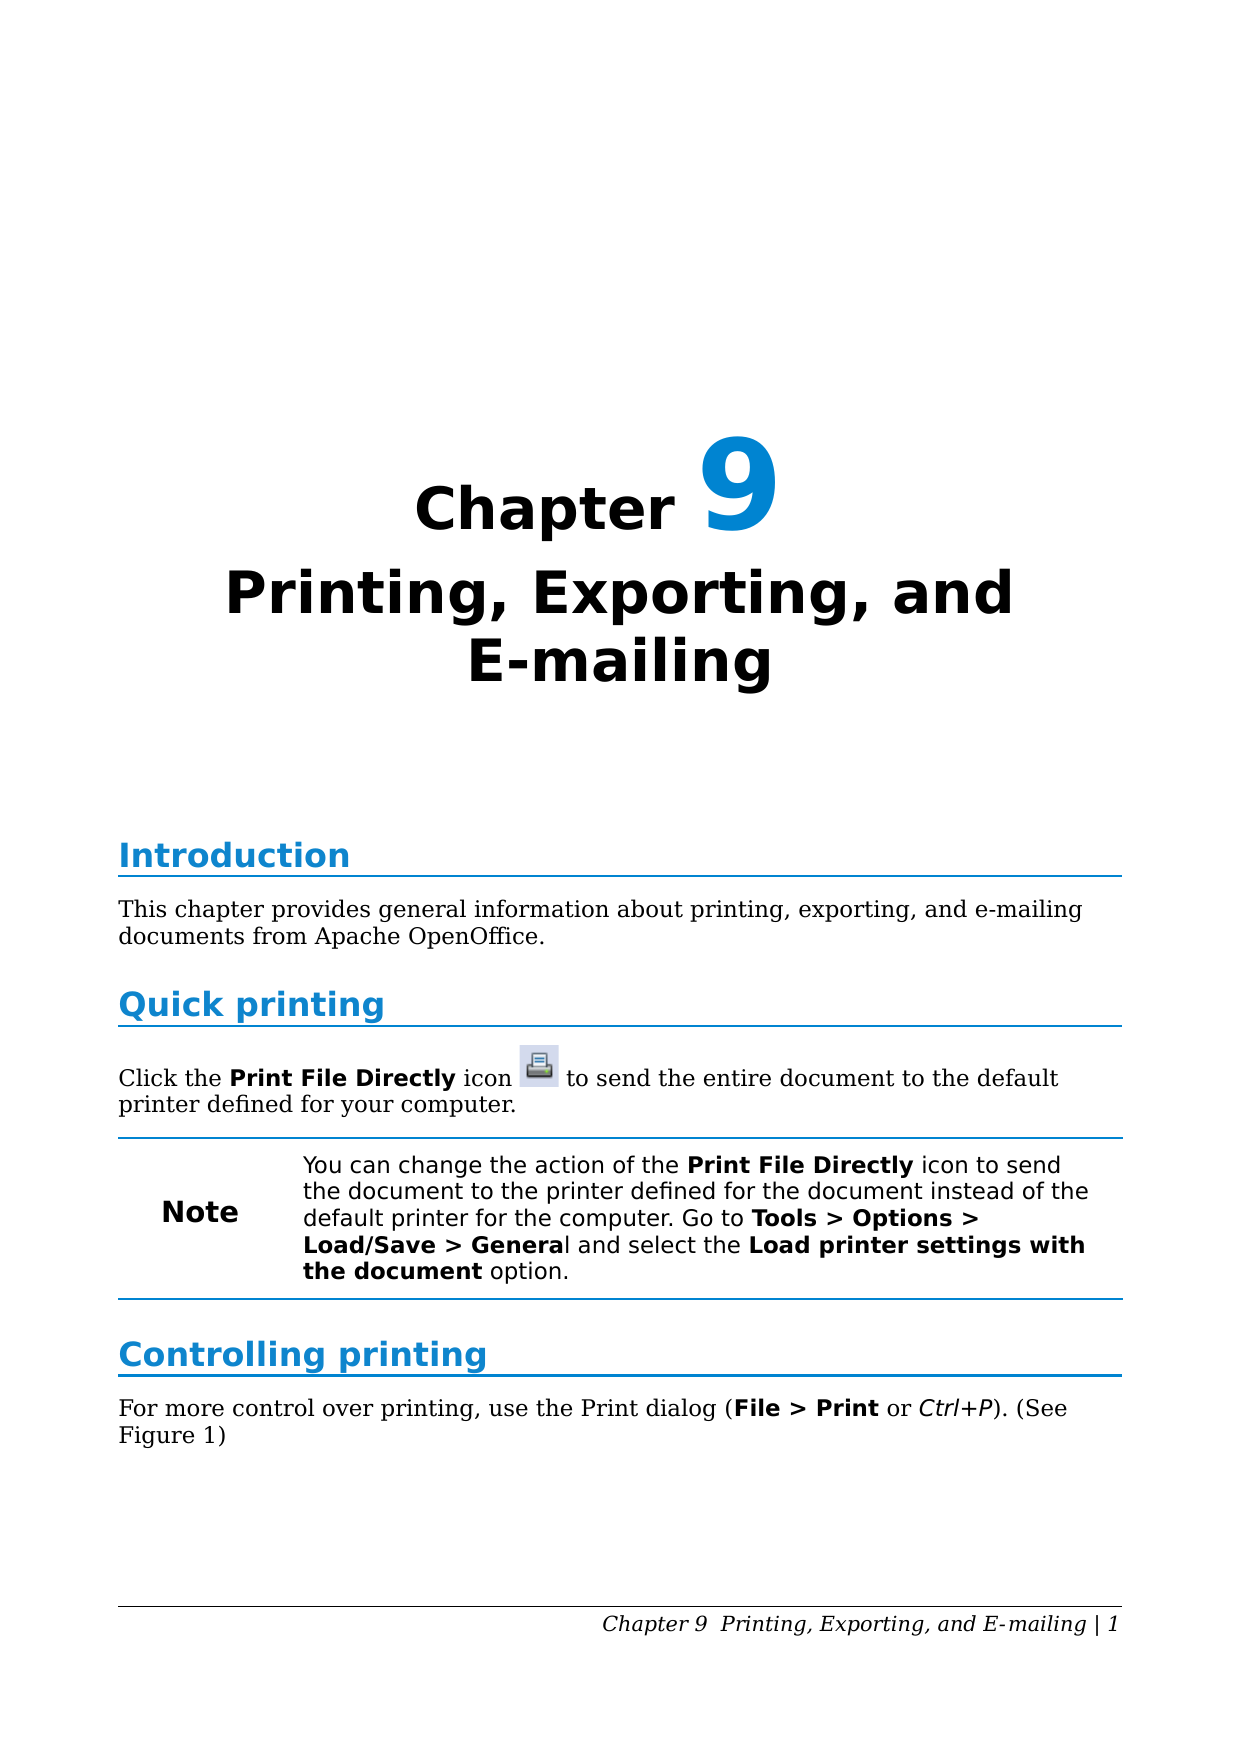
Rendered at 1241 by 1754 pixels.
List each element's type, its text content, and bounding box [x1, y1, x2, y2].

picture [519, 1045, 559, 1087]
table_header Note [118, 1139, 281, 1298]
subtitle Controlling printing [118, 1336, 1122, 1374]
subtitle Quick printing [118, 986, 1122, 1025]
text For more control over printing, use the Print dialog (File > Print or Ctrl+P). (See Figure 1) [118, 1395, 1122, 1449]
subtitle Chapter 9 Printing, Exporting, and E‑mailing [118, 413, 1122, 695]
text This chapter provides general information about printing, exporting, and e-mailing documents from Apache OpenOffice. [118, 896, 1122, 950]
subtitle Introduction [118, 837, 1122, 875]
table_header You can change the action of the Print File Directly icon to send the document to the printer defined for the document instead of the default printer for the computer. Go to Tools > Options > Load/Save > General and select the Load printer settings with the document option. [281, 1139, 1122, 1298]
text Click the Print File Directly icon to send the entire document to the default printer defined for your computer. [118, 1046, 1122, 1118]
